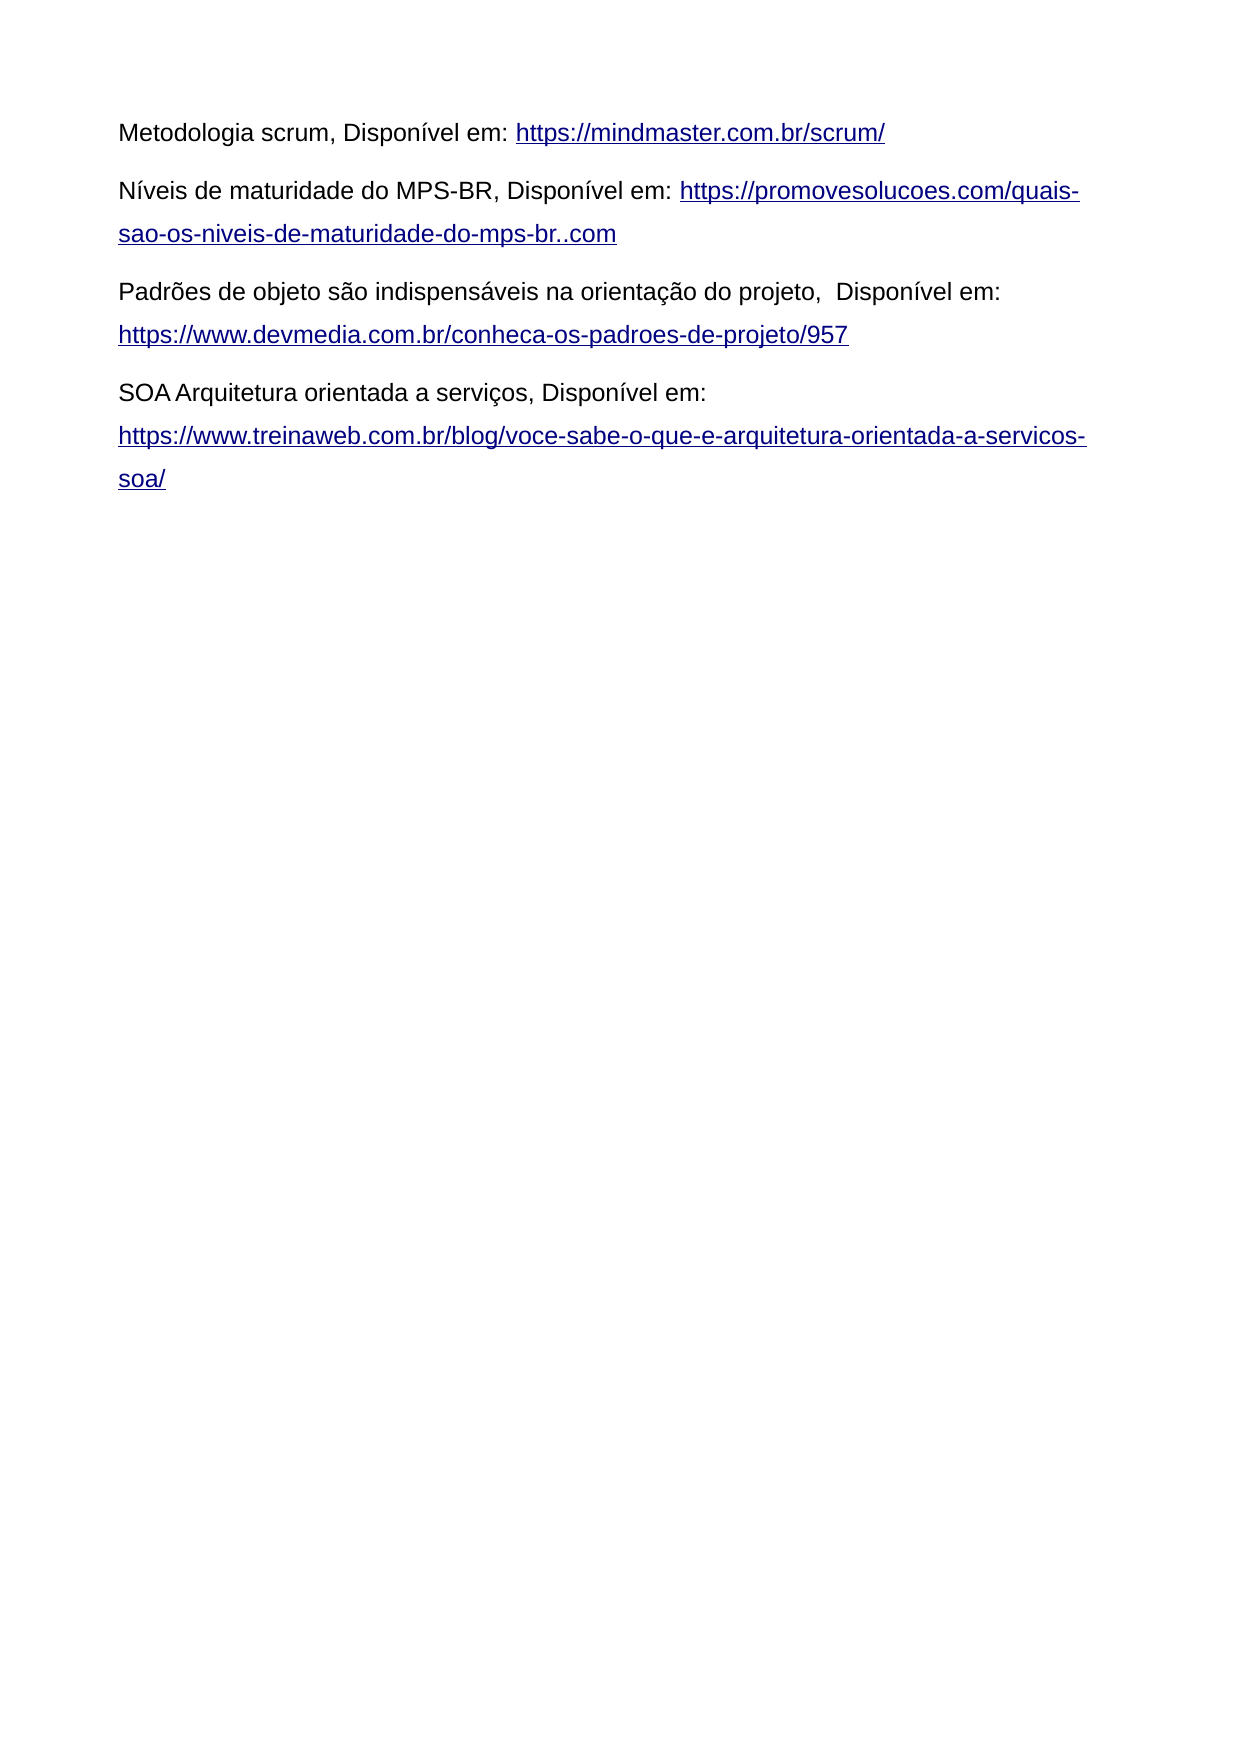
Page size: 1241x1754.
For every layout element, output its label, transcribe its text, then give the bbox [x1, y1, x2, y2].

text Metodologia scrum, Disponível em: https://mindmaster.com.br/scrum/ [118, 118, 1122, 147]
text Níveis de maturidade do MPS-BR, Disponível em: https://promovesolucoes.com/quais-sao-os-niveis-de-maturidade-do-mps-br..com [118, 176, 1122, 248]
text Padrões de objeto são indispensáveis na orientação do projeto, Disponível em: https://www.devmedia.com.br/conheca-os-padroes-de-projeto/957 [118, 277, 1122, 348]
text SOA Arquitetura orientada a serviços, Disponível em: https://www.treinaweb.com.br/blog/voce-sabe-o-que-e-arquitetura-orientada-a-servicos-soa/ [118, 377, 1122, 492]
